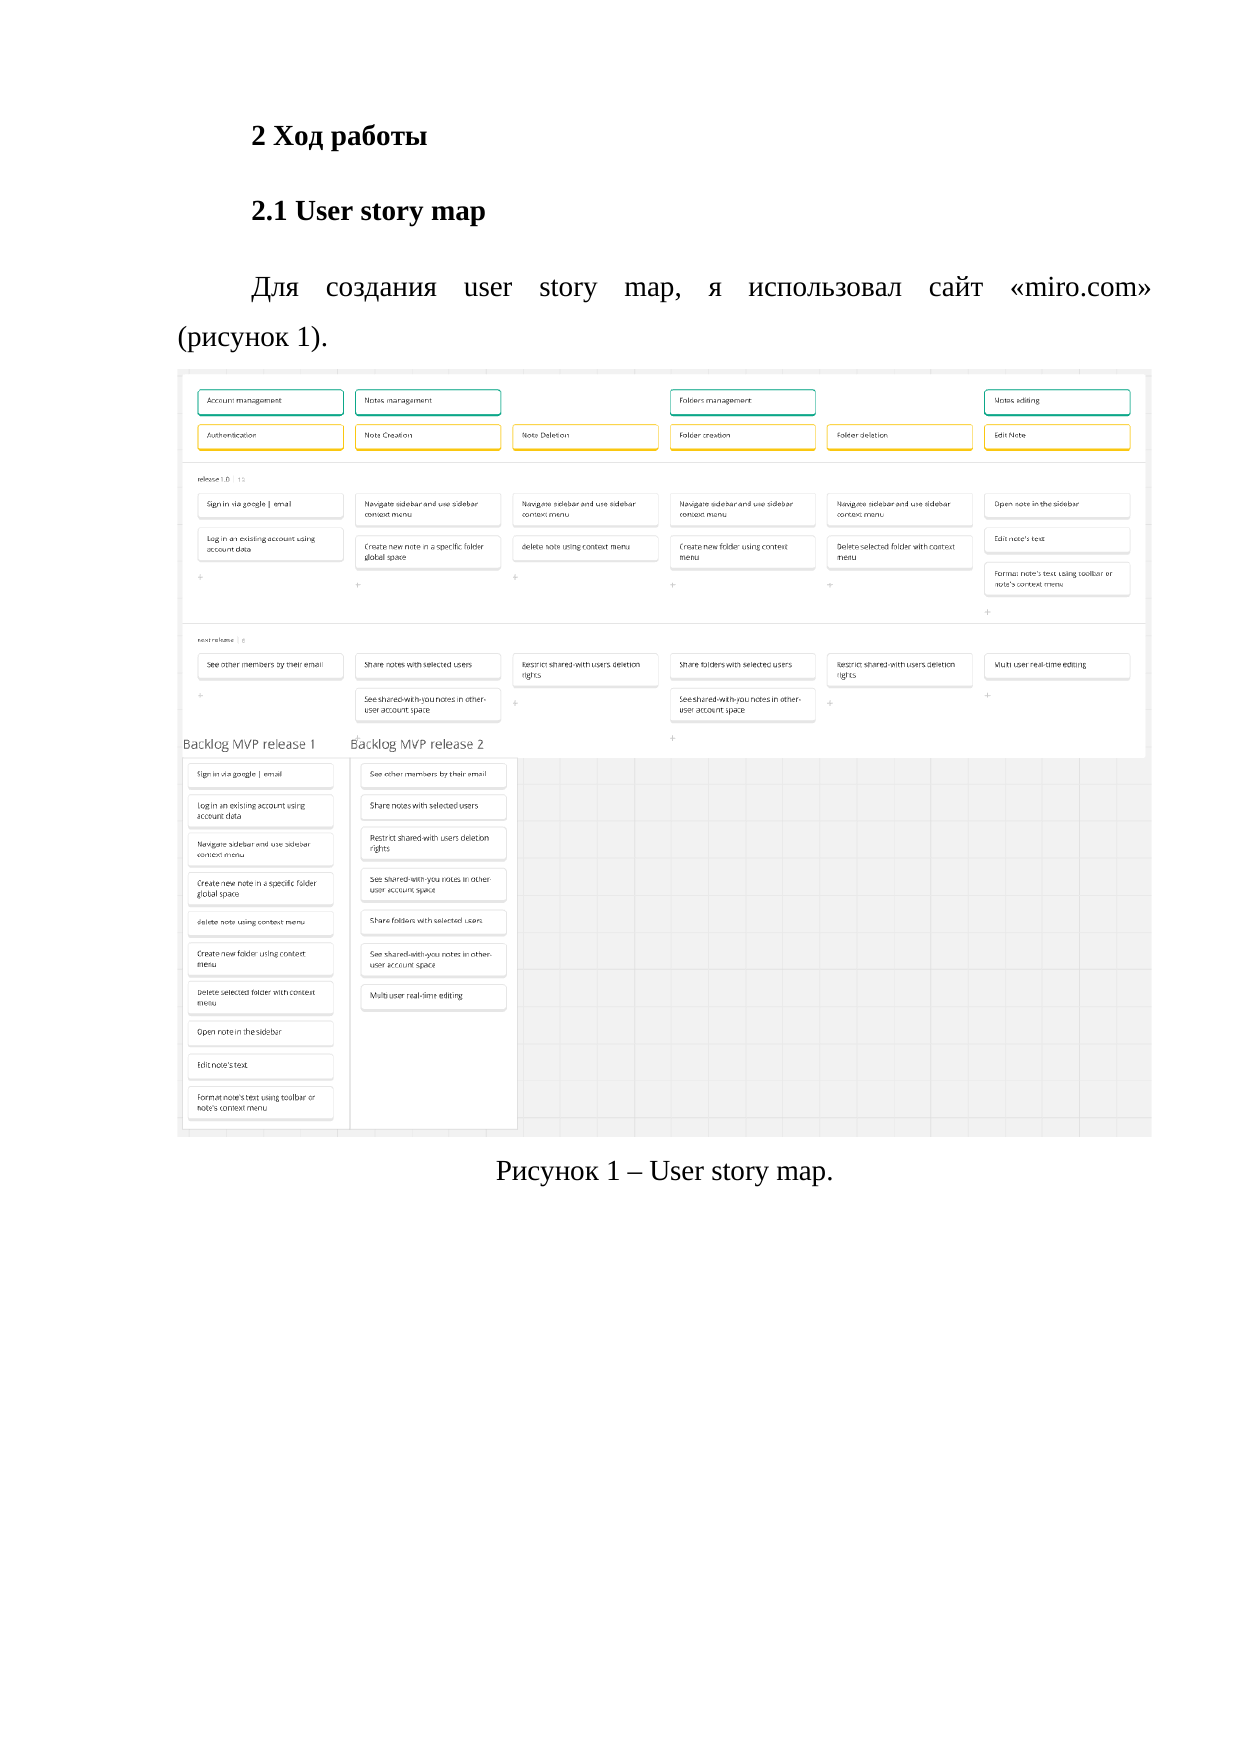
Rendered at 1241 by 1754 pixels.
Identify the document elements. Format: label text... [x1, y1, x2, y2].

text Для создания user story map, я использовал сайт «miro.com» (рисунок 1). [177, 269, 1152, 353]
picture [177, 369, 1152, 1137]
subtitle User story map [251, 193, 1152, 227]
text Рисунок 1 – User story map. [177, 1153, 1152, 1187]
subtitle Ход работы [251, 118, 1152, 152]
